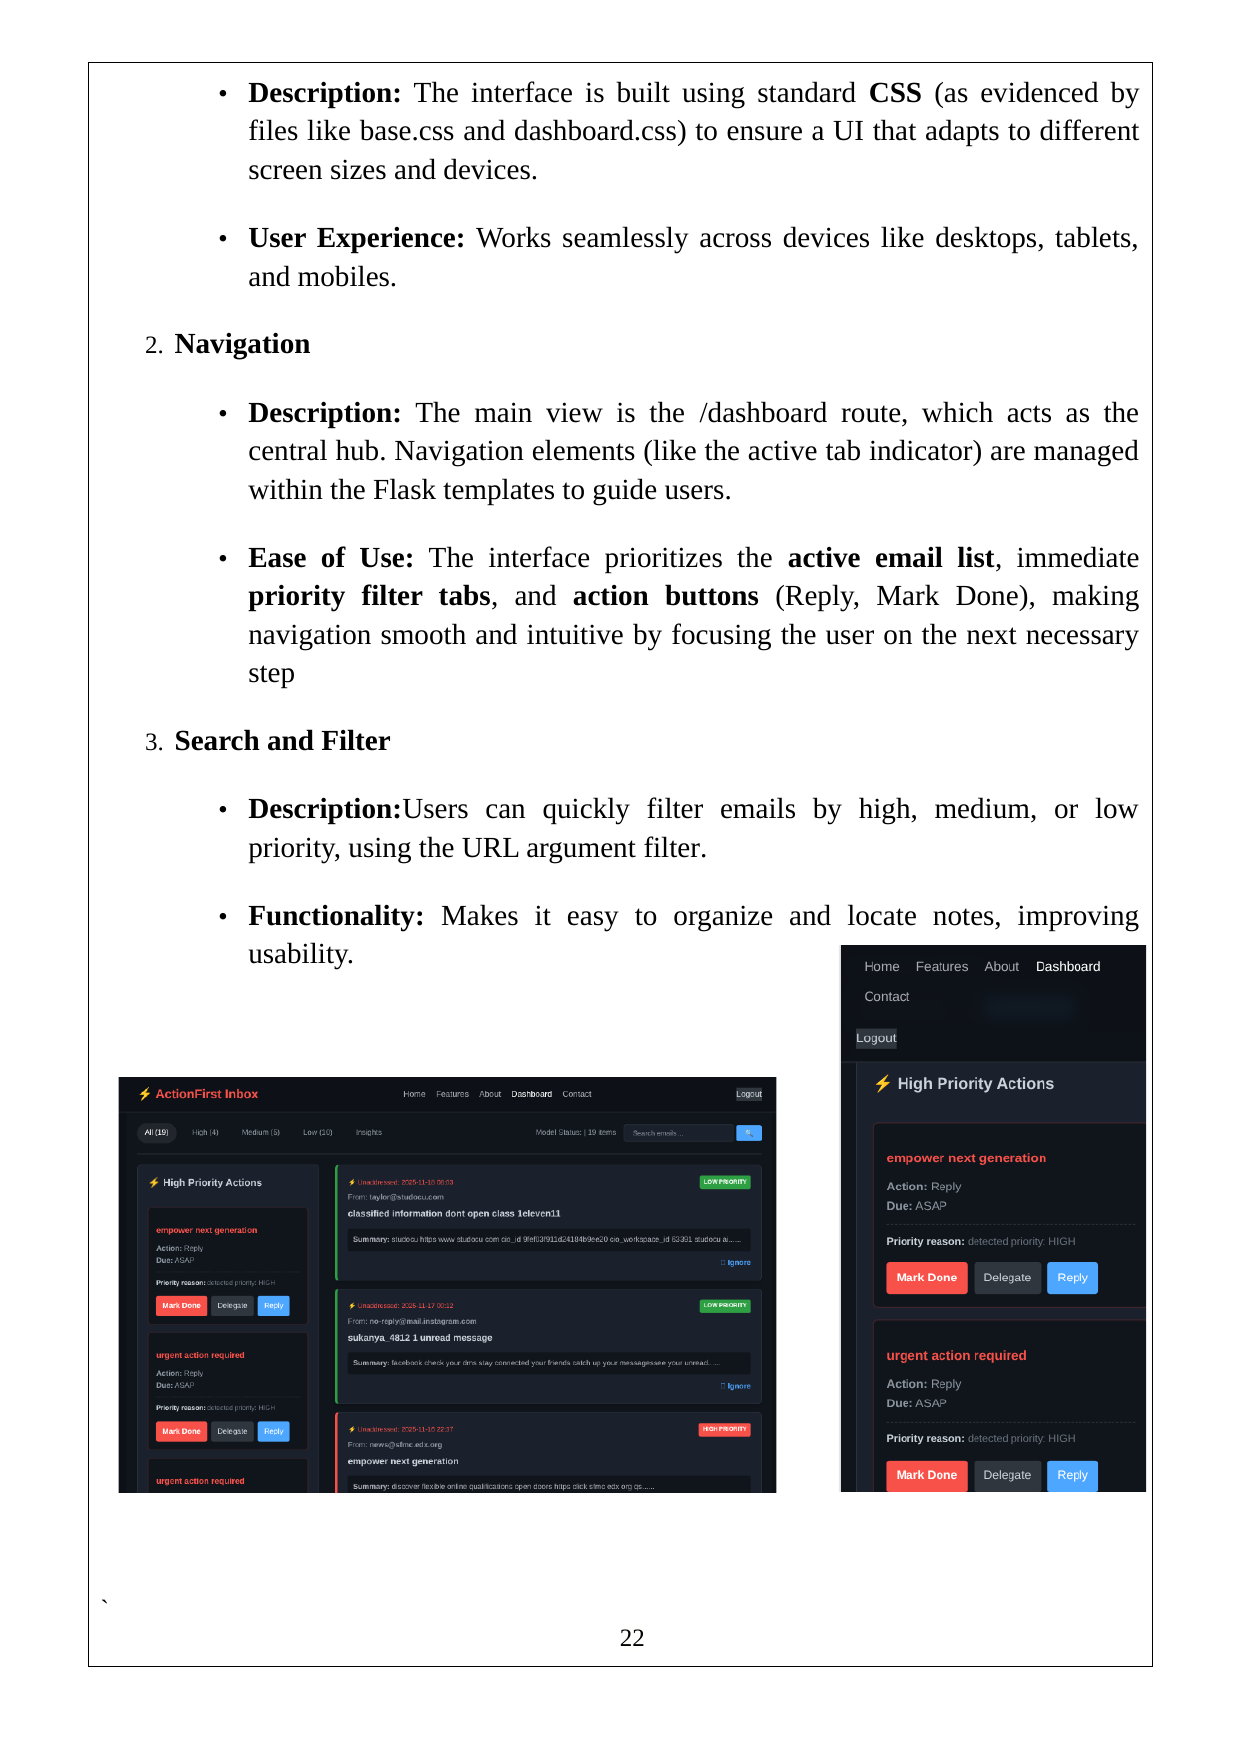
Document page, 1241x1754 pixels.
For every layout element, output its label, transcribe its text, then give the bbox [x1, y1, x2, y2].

list Ease of Use: The interface prioritizes the active email list, immediate priority filter tabs, and action buttons (Reply, Mark Done), making navigation smooth and intuitive by focusing the user on the next necessary step [219, 540, 1140, 689]
list Search and Filter [145, 723, 1140, 757]
list Navigation [145, 327, 1140, 360]
list Description: The interface is built using standard CSS (as evidenced by files like base.css and dashboard.css) to ensure a UI that adapts to different screen sizes and devices. [219, 75, 1140, 186]
list Description:Users can quickly filter emails by high, medium, or low priority, using the URL argument filter. [219, 791, 1140, 863]
list User Experience: Works seamlessly across devices like desktops, tablets, and mobiles. [219, 220, 1140, 292]
list Description: The main view is the /dashboard route, which acts as the central hub. Navigation elements (like the active tab indicator) are managed within the Flask templates to guide users. [219, 395, 1140, 505]
list Functionality: Makes it easy to organize and locate notes, improving usability. [219, 898, 1140, 970]
